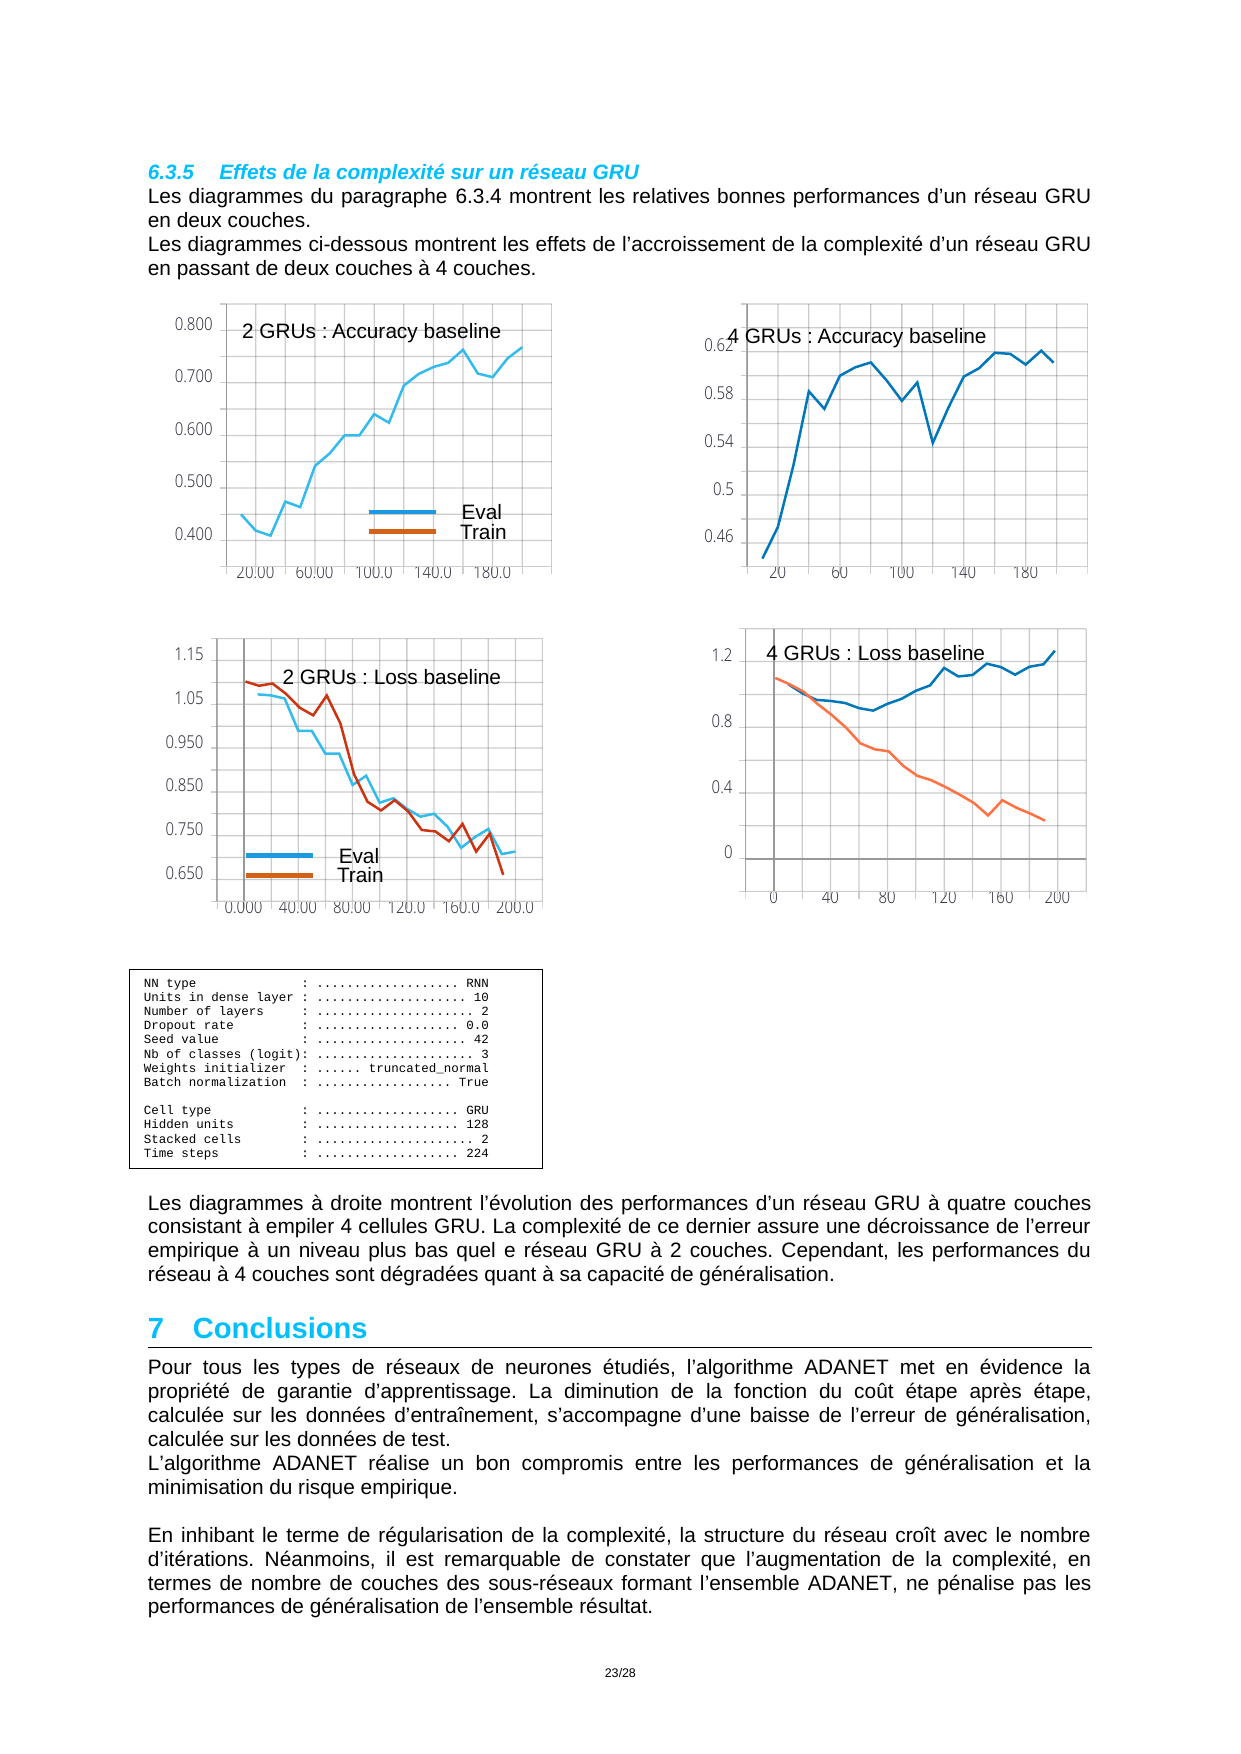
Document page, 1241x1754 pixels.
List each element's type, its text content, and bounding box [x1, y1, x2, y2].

text Les diagrammes ci-dessous montrent les effets de l’accroissement de la complexité d’un réseau GRU en passant de deux couches à 4 couches. [148, 232, 1092, 280]
text L’algorithme ADANET réalise un bon compromis entre les performances de généralisation et la minimisation du risque empirique. [148, 1451, 1092, 1498]
text Pour tous les types de réseaux de neurones étudiés, l’algorithme ADANET met en évidence la propriété de garantie d’apprentissage. La diminution de la fonction du coût étape après étape, calculée sur les données d’entraînement, s’accompagne d’une baisse de l’erreur de généralisation, calculée sur les données de test. [148, 1355, 1092, 1451]
text Les diagrammes à droite montrent l’évolution des performances d’un réseau GRU à quatre couches consistant à empiler 4 cellules GRU. La complexité de ce dernier assure une décroissance de l’erreur empirique à un niveau plus bas quel e réseau GRU à 2 couches. Cependant, les performances du réseau à 4 couches sont dégradées quant à sa capacité de généralisation. [148, 1190, 1092, 1286]
subtitle Effets de la complexité sur un réseau GRU [148, 160, 1092, 184]
subtitle Conclusions [148, 1311, 1092, 1347]
text Les diagrammes du paragraphe 6.3.4 montrent les relatives bonnes performances d’un réseau GRU en deux couches. [148, 184, 1092, 232]
text En inhibant le terme de régularisation de la complexité, la structure du réseau croît avec le nombre d’itérations. Néanmoins, il est remarquable de constater que l’augmentation de la complexité, en termes de nombre de couches des sous-réseaux formant l’ensemble ADANET, ne pénalise pas les performances de généralisation de l’ensemble résultat. [148, 1522, 1092, 1618]
